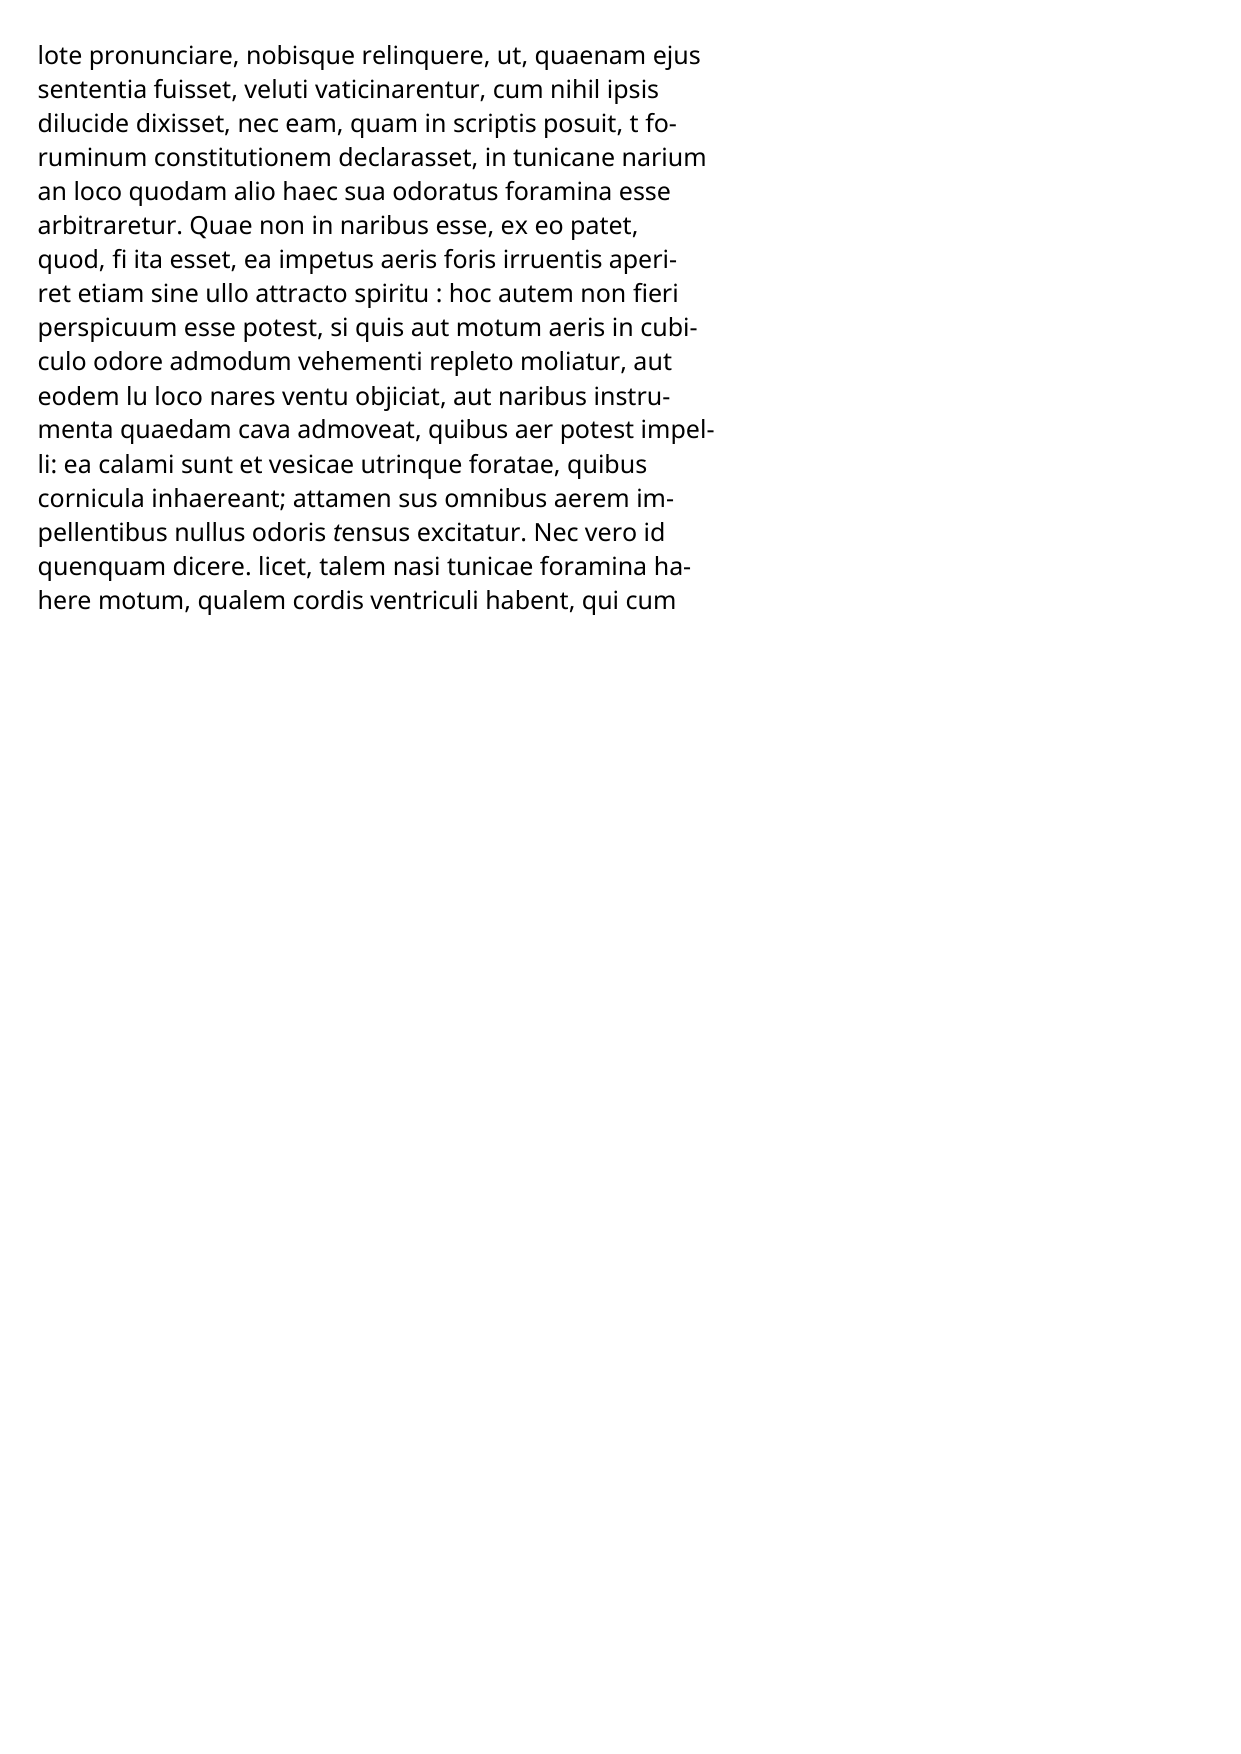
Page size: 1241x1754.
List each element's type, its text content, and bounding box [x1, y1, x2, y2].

text lote pronunciare, nobisque relinquere, ut, quaenam ejus sententia fuisset, veluti vaticinarentur, cum nihil ipsis dilucide dixisset, nec eam, quam in scriptis posuit, t fo- ruminum constitutionem declarasset, in tunicane narium an loco quodam alio haec sua odoratus foramina esse arbitraretur. Quae non in naribus esse, ex eo patet, quod, fi ita esset, ea impetus aeris foris irruentis aperi- ret etiam sine ullo attracto spiritu : hoc autem non fieri perspicuum esse potest, si quis aut motum aeris in cubi- culo odore admodum vehementi repleto moliatur, aut eodem lu loco nares ventu objiciat, aut naribus instru- menta quaedam cava admoveat, quibus aer potest impel- li: ea calami sunt et vesicae utrinque foratae, quibus cornicula inhaereant; attamen sus omnibus aerem im- pellentibus nullus odoris tensus excitatur. Nec vero id quenquam dicere. licet, talem nasi tunicae foramina ha- here motum, qualem cordis ventriculi habent, qui cum [37, 37, 1203, 617]
